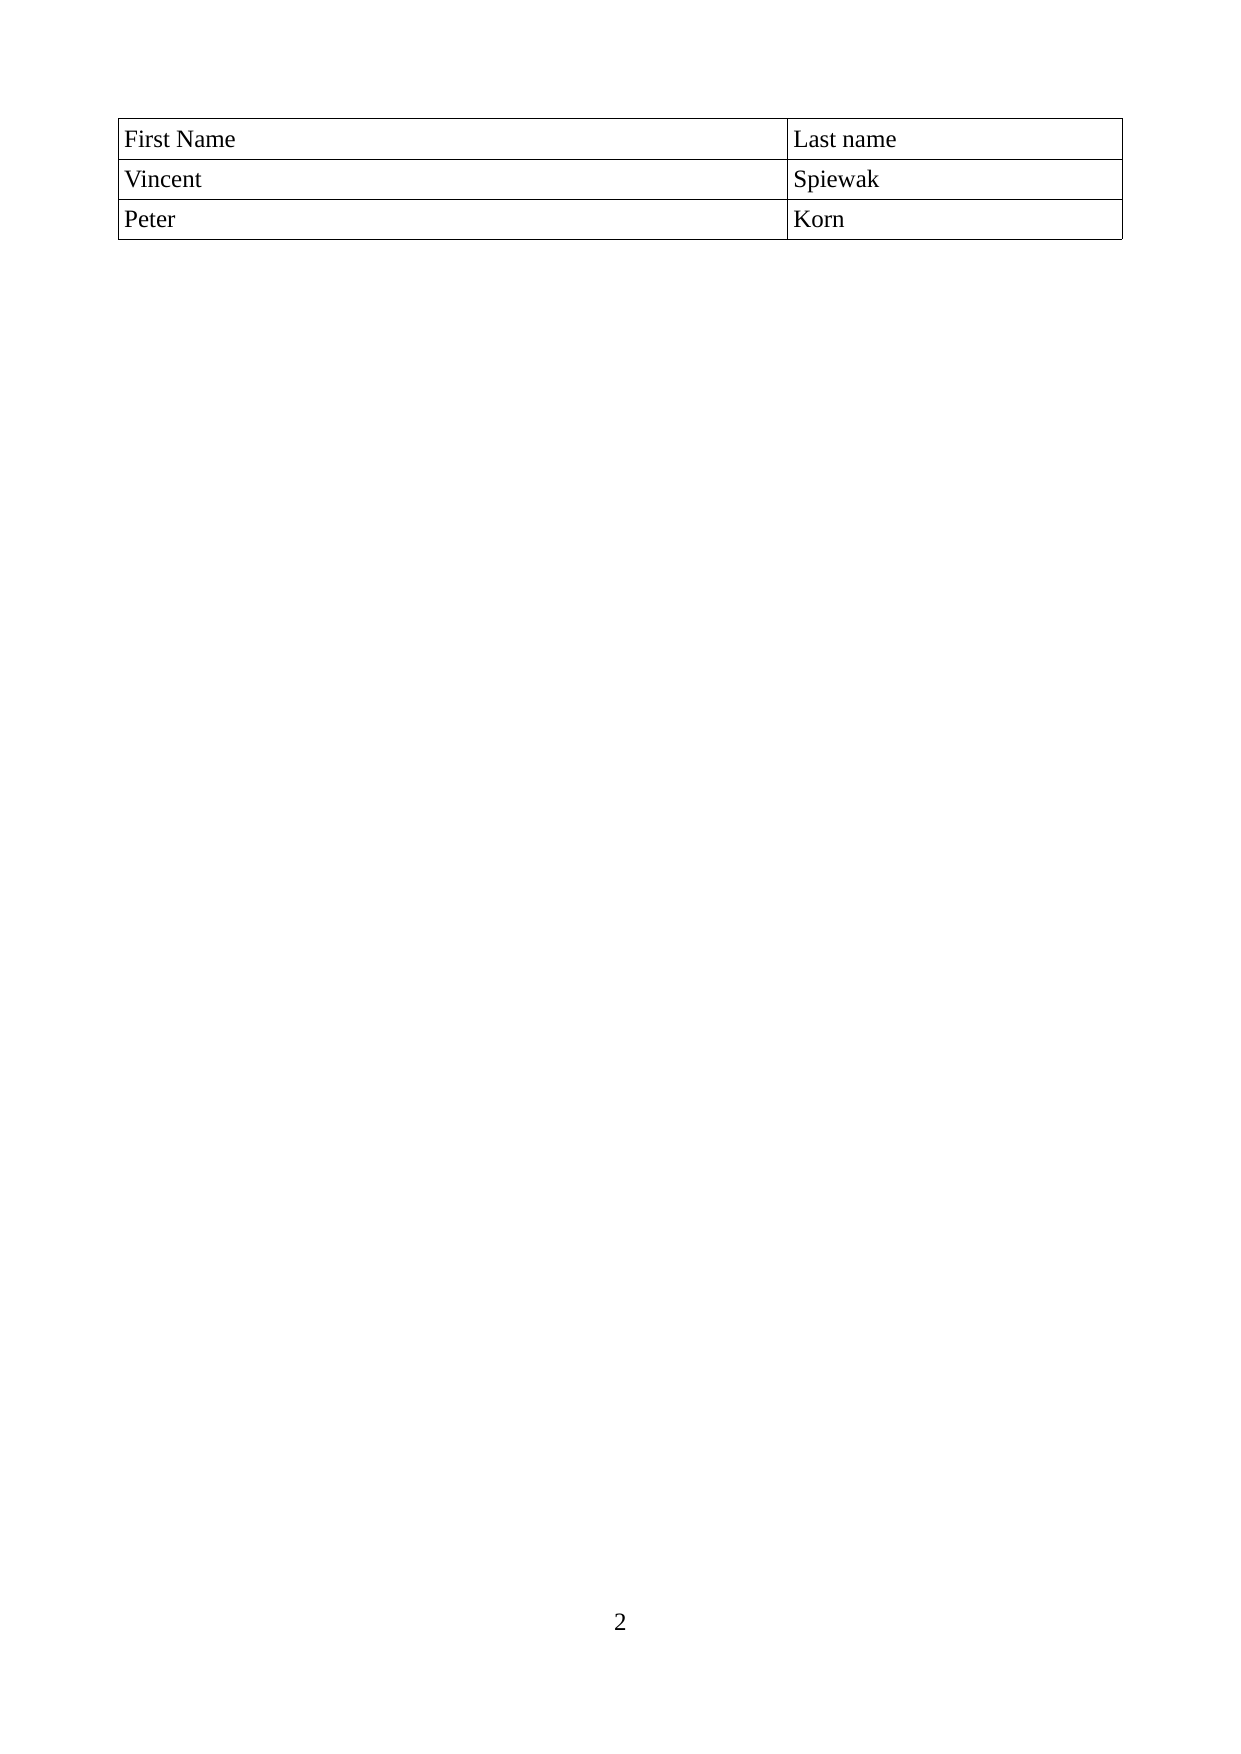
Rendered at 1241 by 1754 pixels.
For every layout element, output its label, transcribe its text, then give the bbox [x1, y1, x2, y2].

table_cell Peter [119, 200, 787, 239]
table_header Last name [788, 119, 1122, 158]
table_cell Korn [788, 200, 1122, 239]
table_header First Name [119, 119, 787, 158]
table_cell Vincent [119, 160, 787, 199]
table_cell Spiewak [788, 160, 1122, 199]
